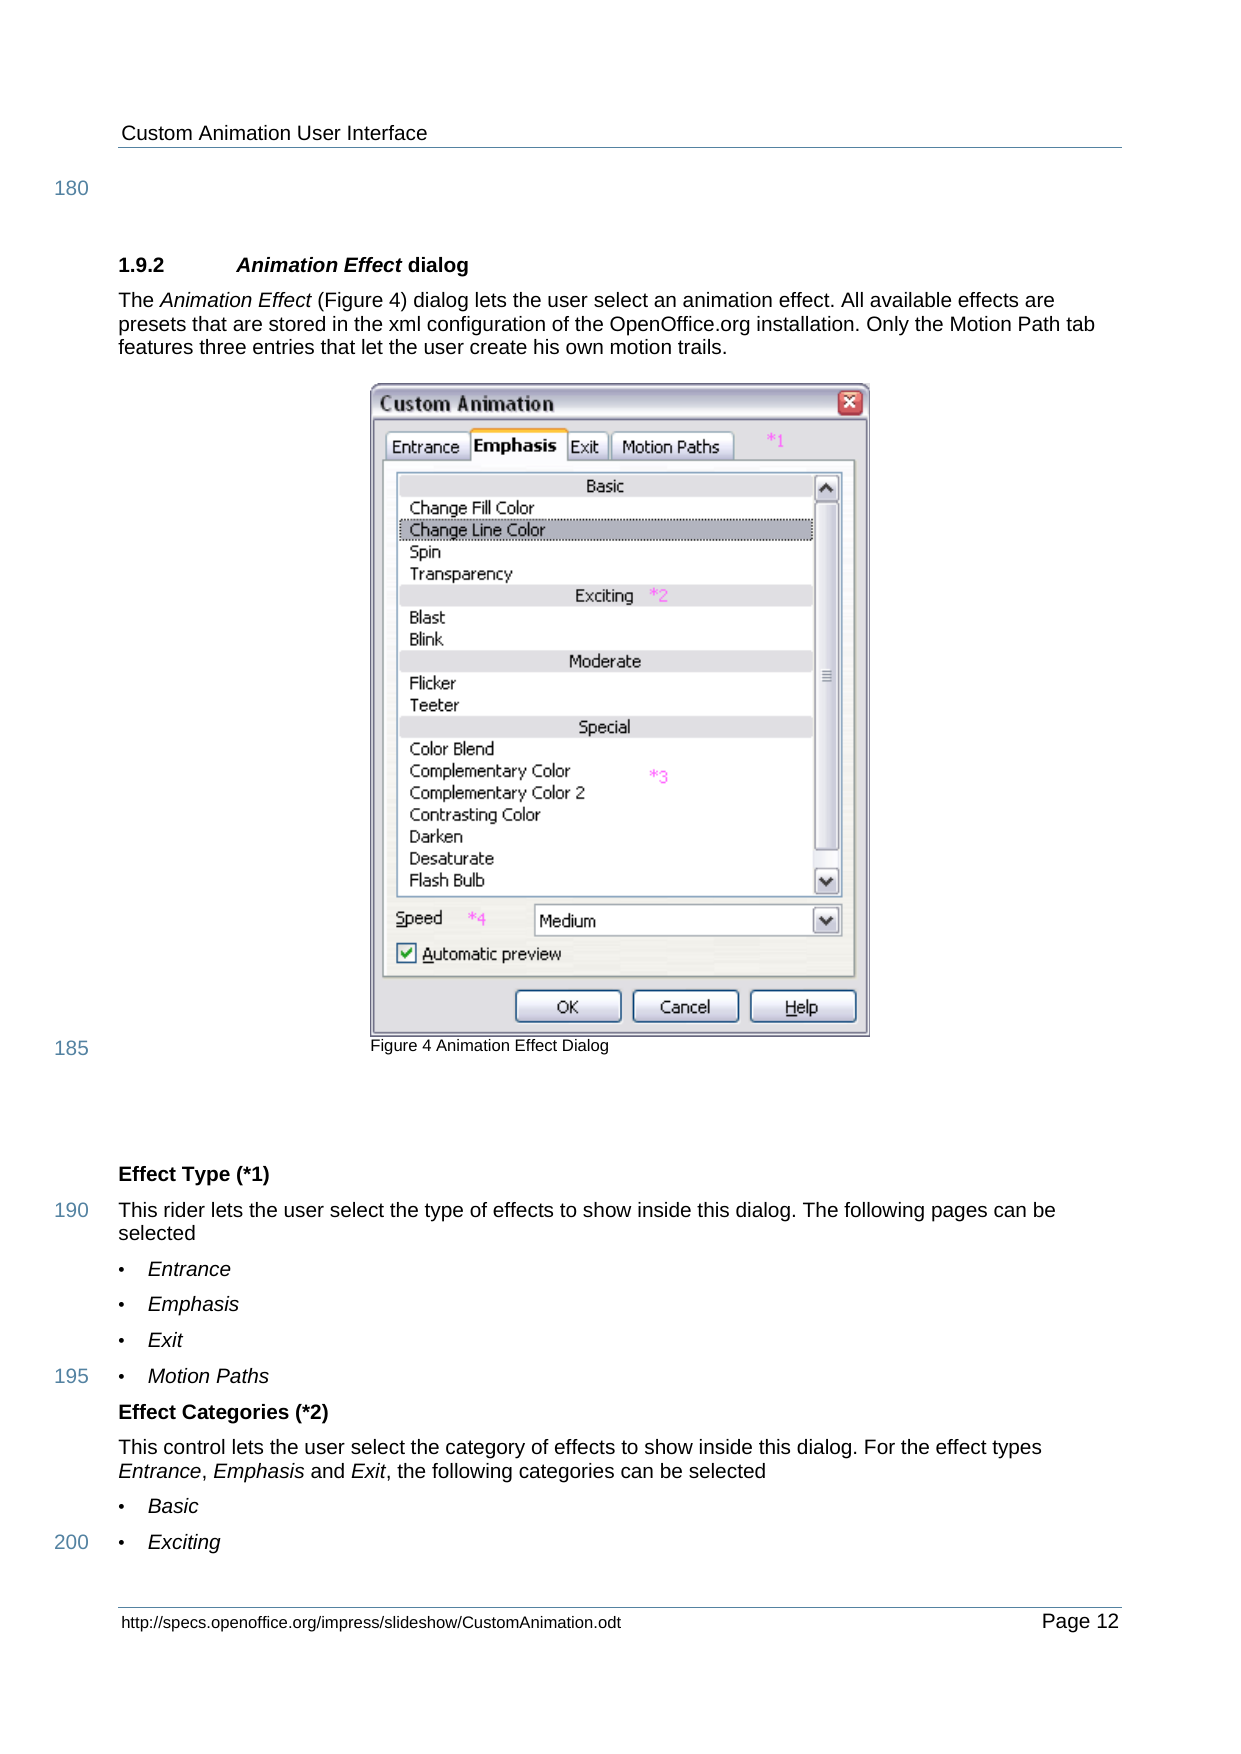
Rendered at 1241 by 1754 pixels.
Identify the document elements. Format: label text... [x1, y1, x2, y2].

list Basic [118, 1495, 1122, 1518]
list Entrance [118, 1257, 1122, 1281]
text This rider lets the user select the type of effects to show inside this dialog. The following pages can be selected [118, 1198, 1122, 1245]
text The Animation Effect (Figure 4) dialog lets the user select an animation effect. All available effects are presets that are stored in the xml configuration of the OpenOffice.org installation. Only the Motion Path tab features three entries that let the user create his own motion trails. [118, 289, 1122, 358]
list Emphasis [118, 1293, 1122, 1316]
text This control lets the user select the category of effects to show inside this dialog. For the effect types Entrance, Emphasis and Exit, the following categories can be selected [118, 1436, 1122, 1482]
list Motion Paths [118, 1364, 1122, 1388]
list Exciting [118, 1531, 1122, 1554]
text Effect Type (*1) [118, 1163, 1122, 1186]
picture [370, 383, 870, 1037]
text Effect Categories (*2) [118, 1400, 1122, 1423]
subtitle Animation Effect dialog [118, 254, 1122, 277]
list Exit [118, 1329, 1122, 1352]
text Figure 4 Animation Effect Dialog [370, 1037, 870, 1055]
